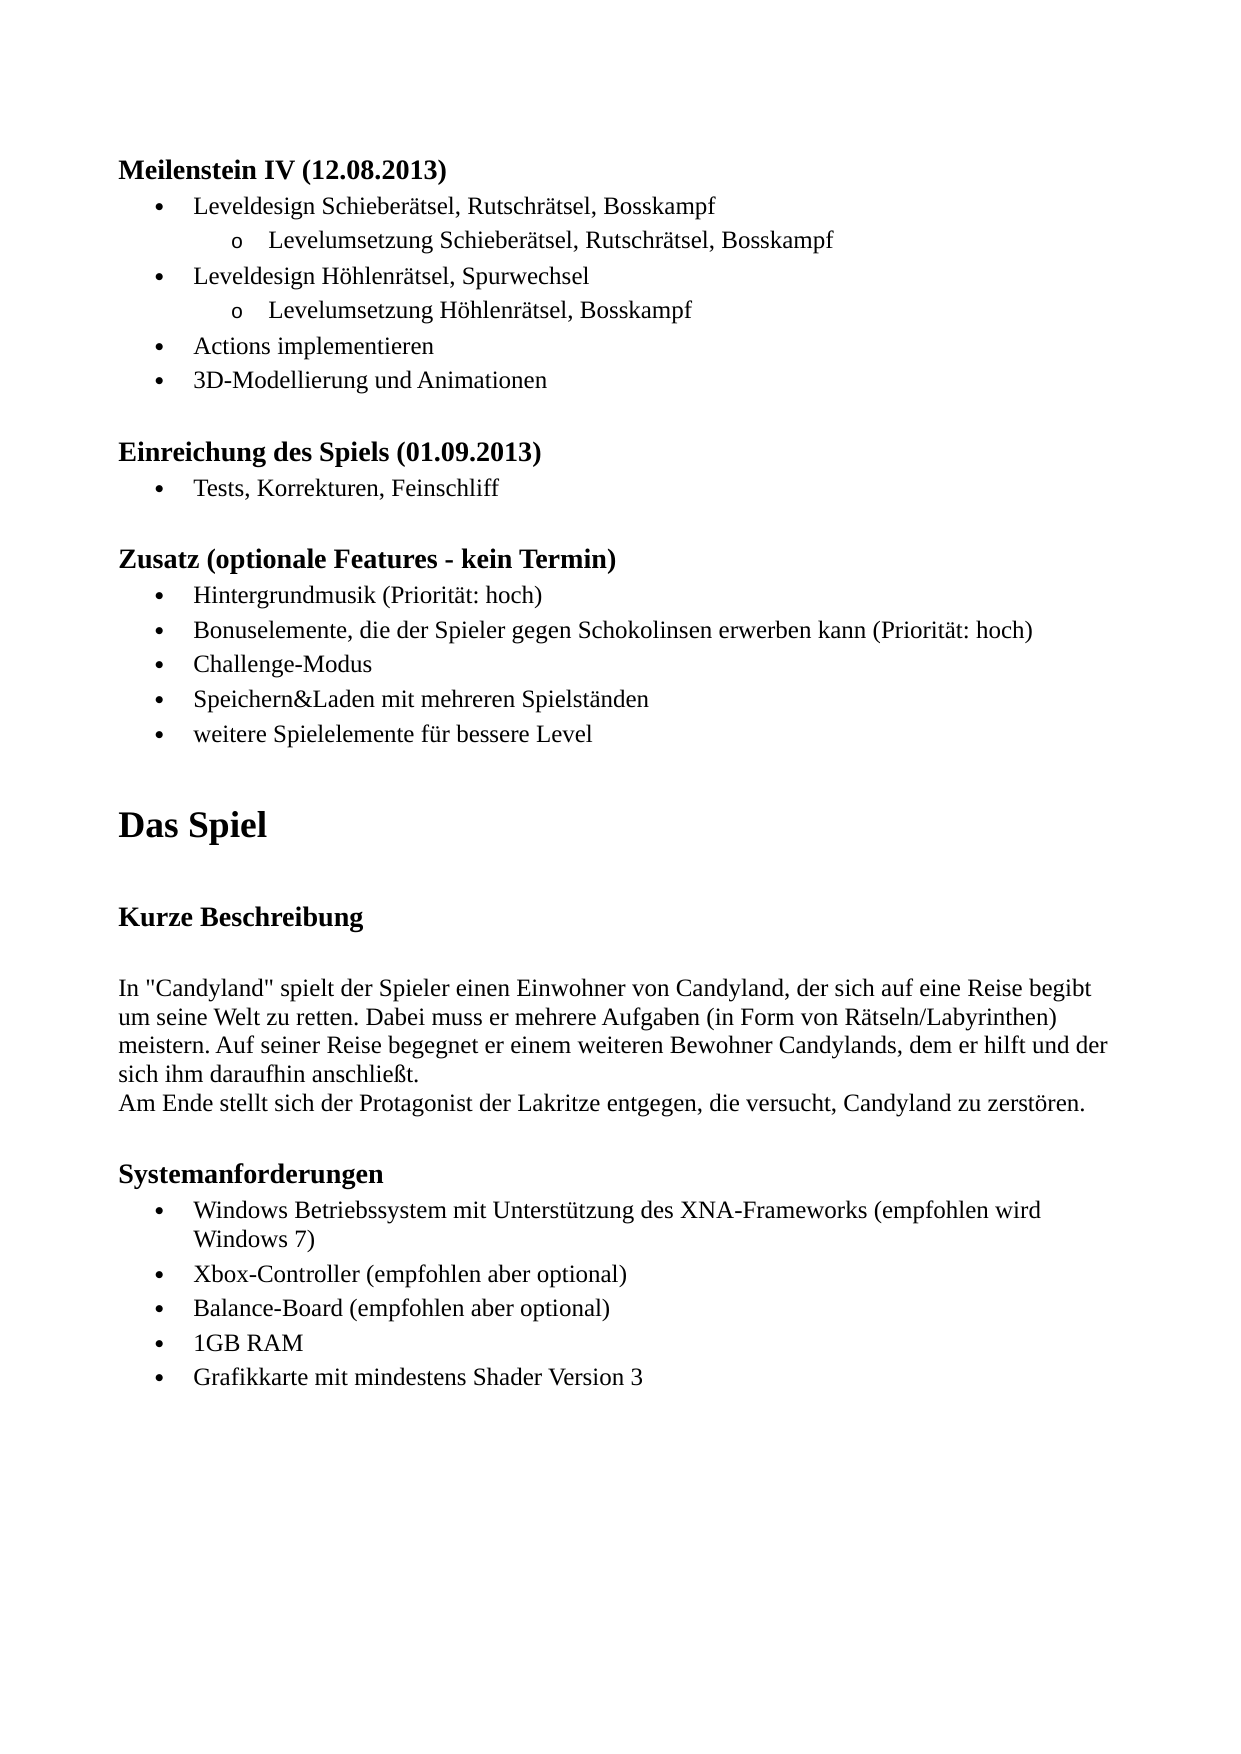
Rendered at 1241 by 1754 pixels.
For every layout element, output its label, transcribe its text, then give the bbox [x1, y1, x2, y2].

list Speichern&Laden mit mehreren Spielständen [156, 684, 1122, 713]
text In "Candyland" spielt der Spieler einen Einwohner von Candyland, der sich auf eine Reise begibt um seine Welt zu retten. Dabei muss er mehrere Aufgaben (in Form von Rätseln/Labyrinthen) meistern. Auf seiner Reise begegnet er einem weiteren Bewohner Candylands, dem er hilft und der sich ihm daraufhin anschließt. Am Ende stellt sich der Protagonist der Lakritze entgegen, die versucht, Candyland zu zerstören. [118, 973, 1122, 1117]
text Systemanforderungen [118, 1157, 1122, 1189]
list Leveldesign Höhlenrätsel, Spurwechsel [156, 261, 1122, 290]
list Grafikkarte mit mindestens Shader Version 3 [156, 1362, 1122, 1391]
list Xbox-Controller (empfohlen aber optional) [156, 1259, 1122, 1287]
list 3D-Modellierung und Animationen [156, 366, 1122, 394]
text Einreichung des Spiels (01.09.2013) [118, 435, 1122, 467]
list Windows Betriebssystem mit Unterstützung des XNA-Frameworks (empfohlen wird Windows 7) [156, 1195, 1122, 1253]
list Levelumsetzung Höhlenrätsel, Bosskampf [231, 296, 1122, 325]
list weitere Spielelemente für bessere Level [156, 719, 1122, 747]
list Challenge-Modus [156, 649, 1122, 678]
list Leveldesign Schieberätsel, Rutschrätsel, Bosskampf [156, 191, 1122, 220]
list Levelumsetzung Schieberätsel, Rutschrätsel, Bosskampf [231, 226, 1122, 255]
list Balance-Board (empfohlen aber optional) [156, 1293, 1122, 1322]
list 1GB RAM [156, 1328, 1122, 1357]
text Kurze Beschreibung [118, 900, 1122, 932]
list Actions implementieren [156, 331, 1122, 360]
list Bonuselemente, die der Spieler gegen Schokolinsen erwerben kann (Priorität: hoch) [156, 615, 1122, 644]
list Tests, Korrekturen, Feinschliff [156, 473, 1122, 502]
text Meilenstein IV (12.08.2013) [118, 153, 1122, 185]
list Hintergrundmusik (Priorität: hoch) [156, 580, 1122, 609]
text Zusatz (optionale Features - kein Termin) [118, 542, 1122, 574]
text Das Spiel [118, 802, 1122, 845]
